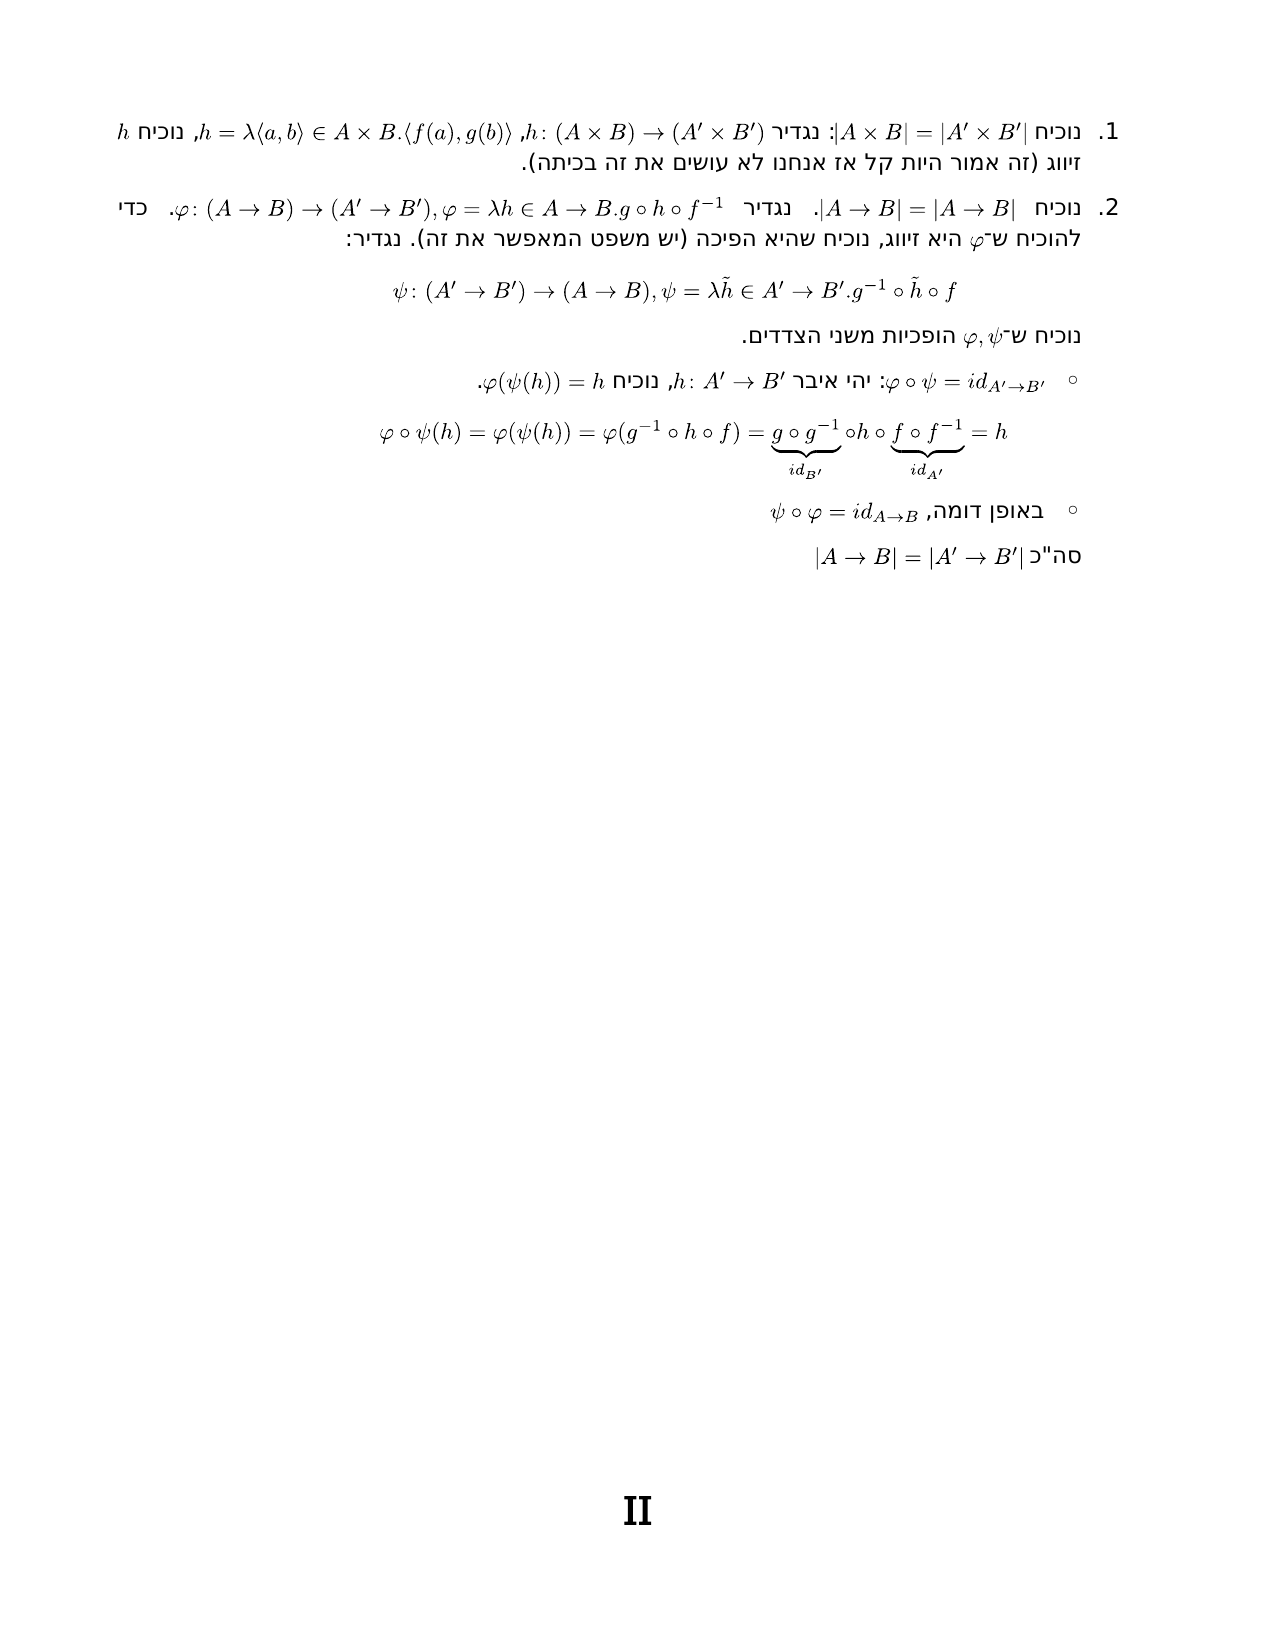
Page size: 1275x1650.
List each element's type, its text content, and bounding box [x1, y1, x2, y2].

list : יהי איבר , נוכיח . [118, 367, 1082, 394]
list סה"כ [118, 543, 1119, 570]
list באופן דומה, [118, 497, 1082, 524]
list נוכיח . נגדיר . כדי להוכיח ש־ היא זיווג, נוכיח שהיא הפיכה (יש משפט המאפשר את זה). נגדיר: [118, 194, 1119, 252]
list נוכיח : נגדיר , , נוכיח זיווג (זה אמור היות קל אז אנחנו לא עושים את זה בכיתה). [118, 118, 1119, 176]
list נוכיח ש־ הופכיות משני הצדדים. [118, 322, 1119, 349]
